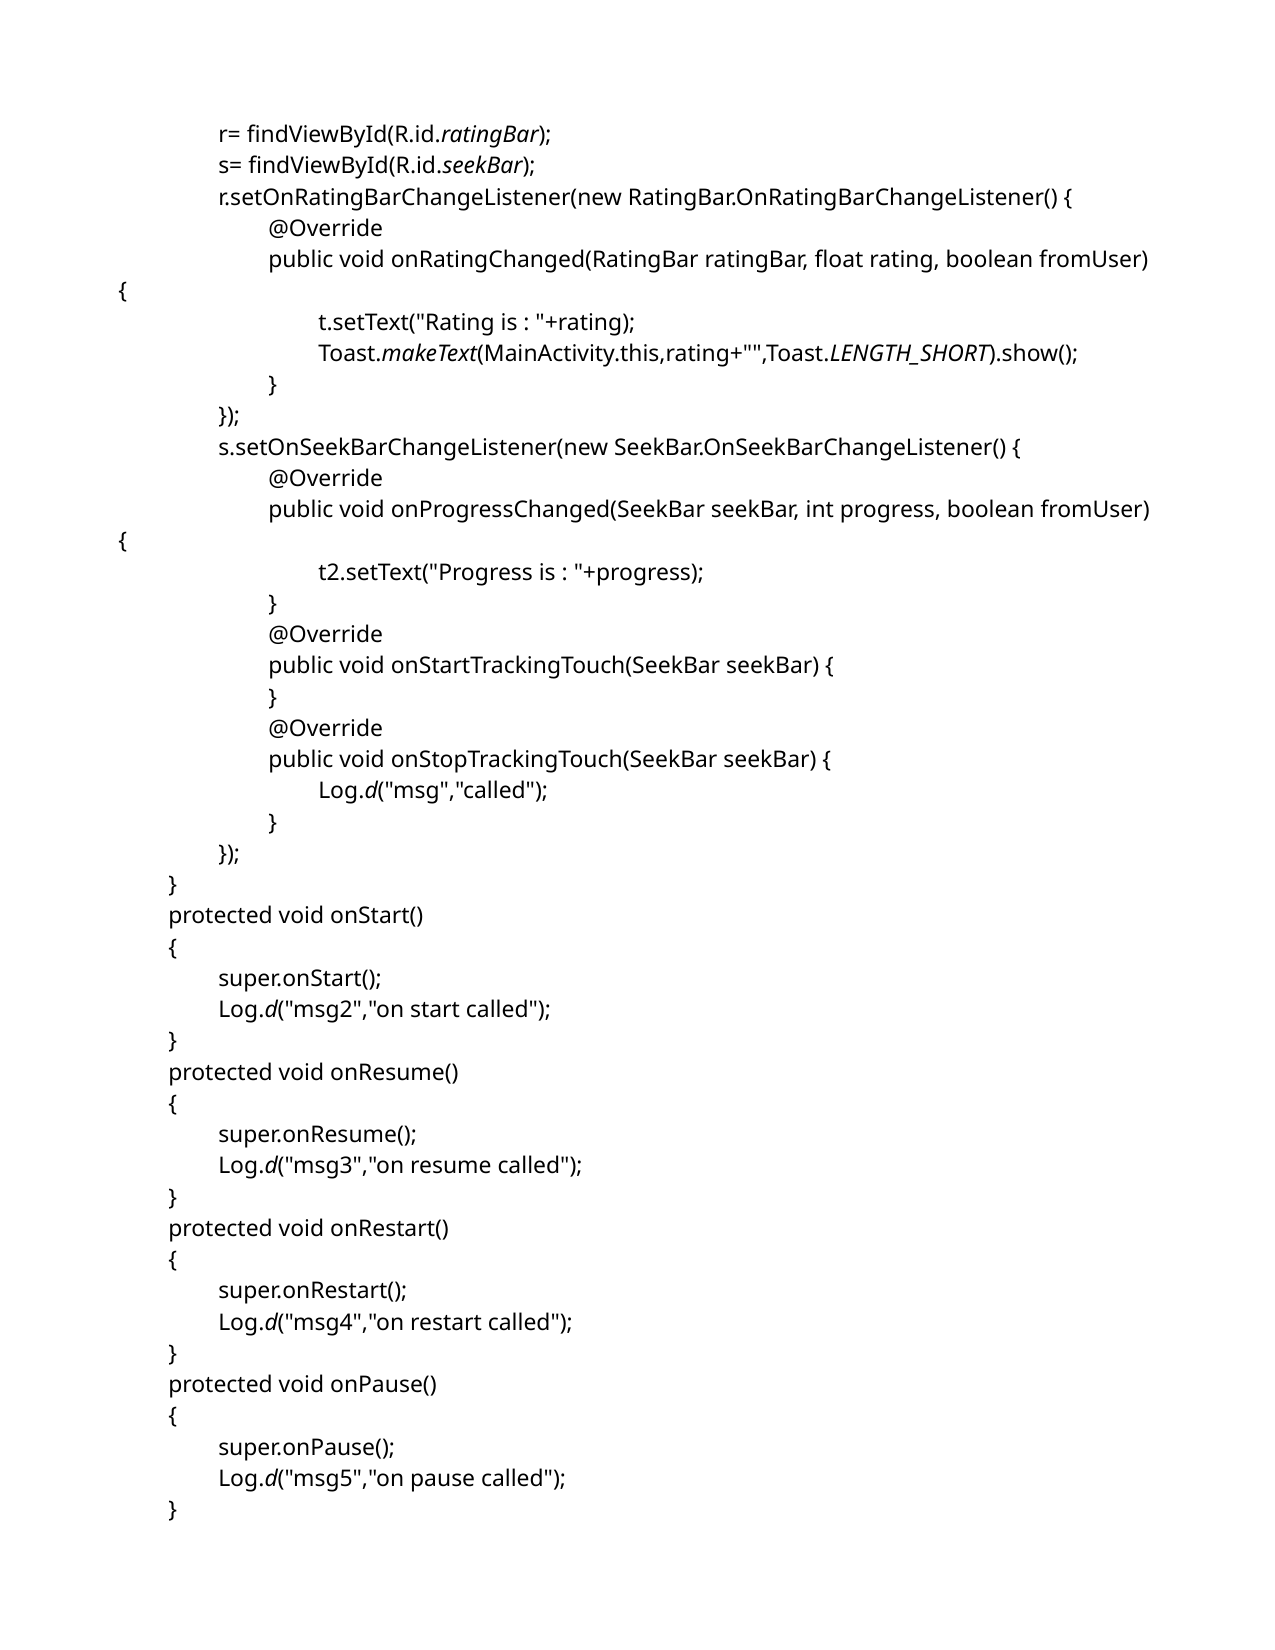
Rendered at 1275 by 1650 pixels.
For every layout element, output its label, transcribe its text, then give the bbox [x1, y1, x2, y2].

text protected void onPause() [118, 1368, 1157, 1399]
text t.setText("Rating is : "+rating); [118, 306, 1157, 337]
text { [118, 1087, 1157, 1118]
text Toast.makeText(MainActivity.this,rating+"",Toast.LENGTH_SHORT).show(); [118, 337, 1157, 368]
text @Override [118, 618, 1157, 649]
text Log.d("msg3","on resume called"); [118, 1149, 1157, 1181]
text public void onProgressChanged(SeekBar seekBar, int progress, boolean fromUser) { [118, 493, 1157, 556]
text @Override [118, 462, 1157, 493]
text } [118, 1181, 1157, 1212]
text { [118, 931, 1157, 962]
text s.setOnSeekBarChangeListener(new SeekBar.OnSeekBarChangeListener() { [118, 431, 1157, 462]
text protected void onResume() [118, 1056, 1157, 1087]
text } [118, 1024, 1157, 1056]
text Log.d("msg5","on pause called"); [118, 1462, 1157, 1493]
text protected void onRestart() [118, 1212, 1157, 1243]
text public void onStopTrackingTouch(SeekBar seekBar) { [118, 743, 1157, 774]
text } [118, 806, 1157, 837]
text public void onStartTrackingTouch(SeekBar seekBar) { [118, 649, 1157, 681]
text @Override [118, 212, 1157, 243]
text } [118, 1493, 1157, 1524]
text }); [118, 399, 1157, 431]
text } [118, 368, 1157, 399]
text } [118, 868, 1157, 899]
text super.onStart(); [118, 962, 1157, 993]
text super.onResume(); [118, 1118, 1157, 1149]
text r.setOnRatingBarChangeListener(new RatingBar.OnRatingBarChangeListener() { [118, 181, 1157, 212]
text { [118, 1243, 1157, 1274]
text super.onPause(); [118, 1431, 1157, 1462]
text r= findViewById(R.id.ratingBar); [118, 118, 1157, 149]
text super.onRestart(); [118, 1274, 1157, 1306]
text s= findViewById(R.id.seekBar); [118, 149, 1157, 181]
text protected void onStart() [118, 899, 1157, 931]
text public void onRatingChanged(RatingBar ratingBar, float rating, boolean fromUser) { [118, 243, 1157, 306]
text Log.d("msg","called"); [118, 774, 1157, 806]
text t2.setText("Progress is : "+progress); [118, 556, 1157, 587]
text } [118, 1337, 1157, 1368]
text @Override [118, 712, 1157, 743]
text { [118, 1399, 1157, 1431]
text Log.d("msg2","on start called"); [118, 993, 1157, 1024]
text }); [118, 837, 1157, 868]
text } [118, 587, 1157, 618]
text } [118, 681, 1157, 712]
text Log.d("msg4","on restart called"); [118, 1306, 1157, 1337]
